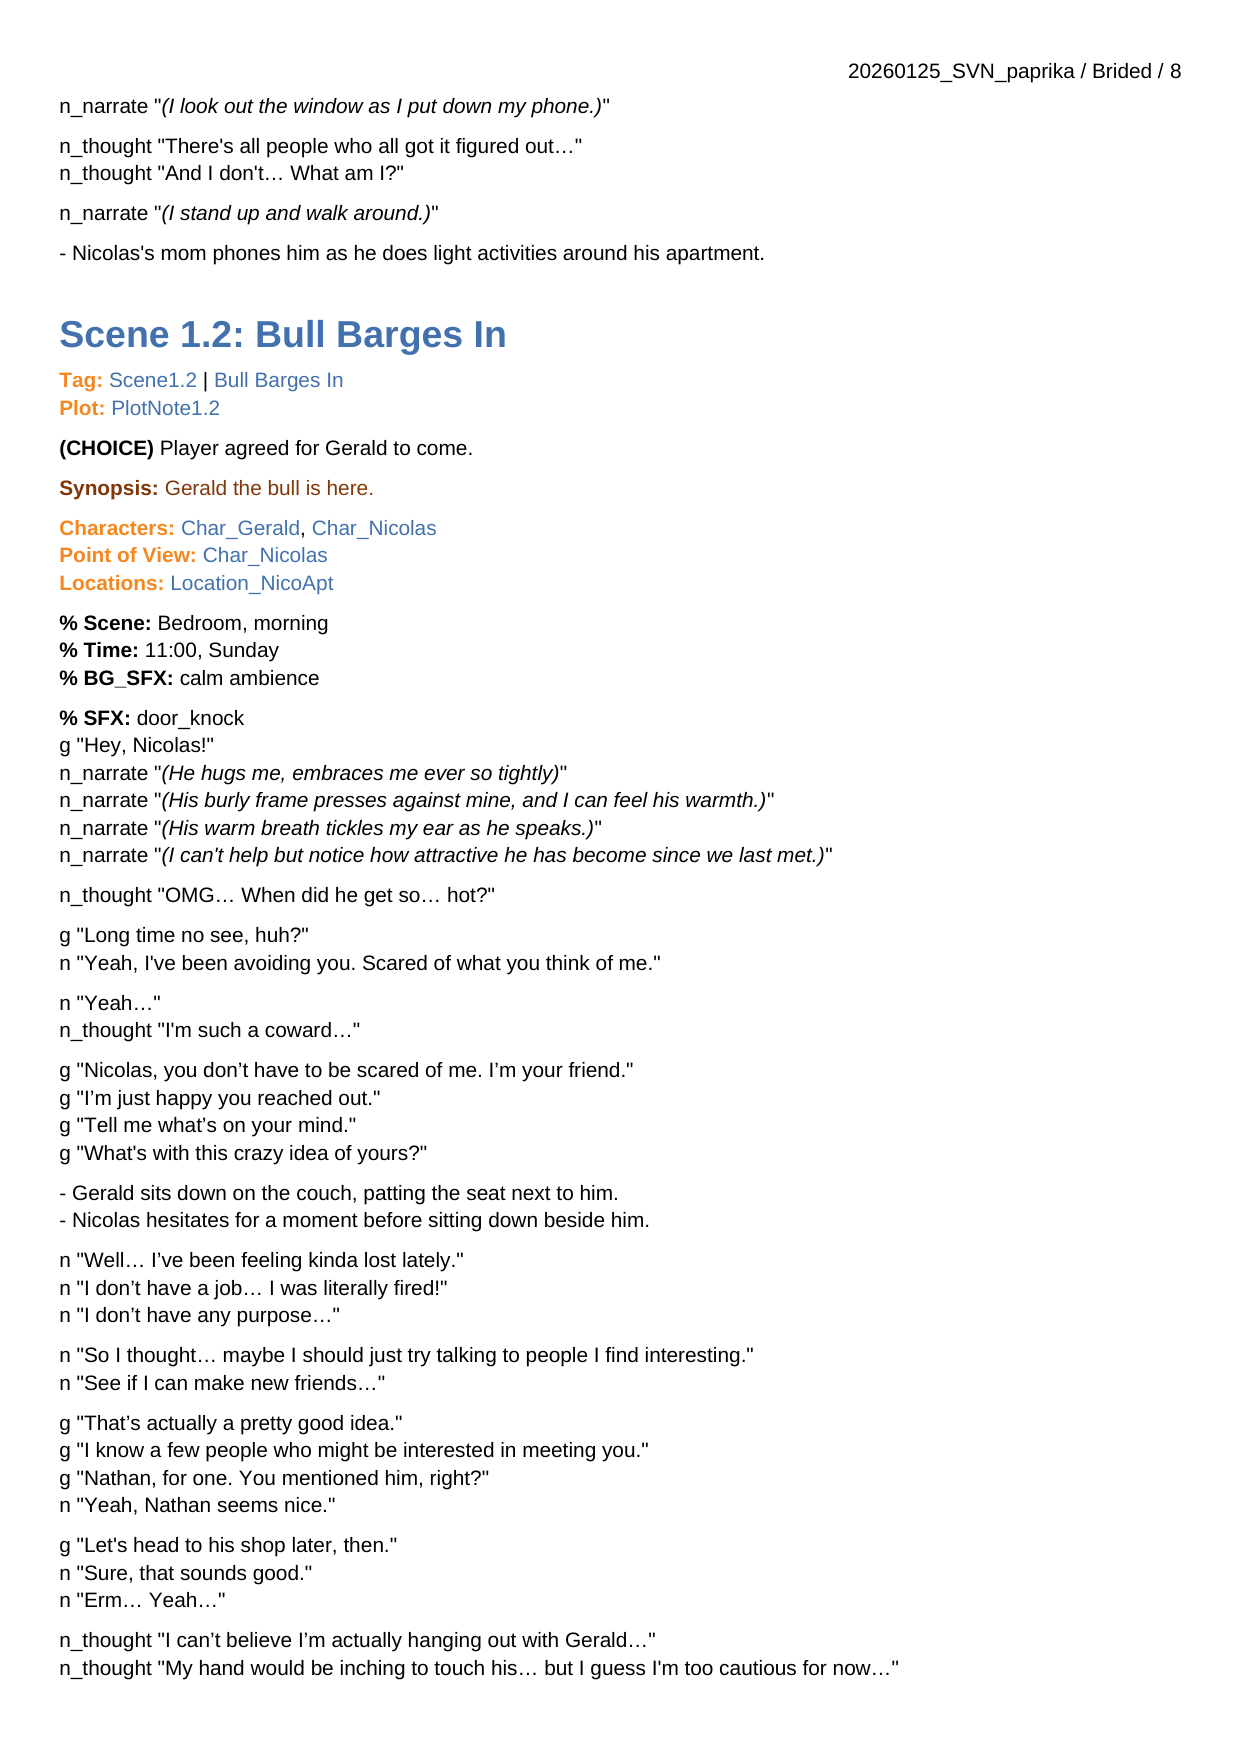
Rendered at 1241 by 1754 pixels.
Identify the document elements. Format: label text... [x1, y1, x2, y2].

text Tag: Scene1.2 | Bull Barges In [59, 368, 1181, 392]
text % Scene: Bedroom, morning % Time: 11:00, Sunday % BG_SFX: calm ambience [59, 610, 1181, 689]
text n_thought "I can’t believe I’m actually hanging out with Gerald…" n_thought "My hand would be inching to touch his… but I guess I'm too cautious for now…" [59, 1628, 1181, 1679]
subtitle Scene 1.2: Bull Barges In [59, 312, 1181, 355]
text n_thought "OMG… When did he get so… hot?" [59, 883, 1181, 907]
text n "So I thought… maybe I should just try talking to people I find interesting." n "See if I can make new friends…" [59, 1343, 1181, 1394]
text Characters: Char_Gerald, Char_Nicolas [59, 515, 1181, 539]
text Synopsis: Gerald the bull is here. [59, 475, 1181, 499]
text g "Let's head to his shop later, then." n "Sure, that sounds good." n "Erm… Yeah…" [59, 1533, 1181, 1612]
text g "Nicolas, you don’t have to be scared of me. I’m your friend." g "I’m just happy you reached out." g "Tell me what’s on your mind." g "What's with this crazy idea of yours?" [59, 1058, 1181, 1164]
text n "Well… I’ve been feeling kinda lost lately." n "I don’t have a job… I was literally fired!" n "I don’t have any purpose…" [59, 1248, 1181, 1327]
text % SFX: door_knock g "Hey, Nicolas!" n_narrate "(He hugs me, embraces me ever so tightly)" n_narrate "(His burly frame presses against mine, and I can feel his warmth.)" n_narrate "(His warm breath tickles my ear as he speaks.)" n_narrate "(I can't help but notice how attractive he has become since we last met.)" [59, 705, 1181, 867]
text n_narrate "(I look out the window as I put down my phone.)" [59, 93, 1181, 117]
text - Gerald sits down on the couch, patting the seat next to him. - Nicolas hesitates for a moment before sitting down beside him. [59, 1180, 1181, 1232]
text Point of View: Char_Nicolas [59, 543, 1181, 567]
text g "Long time no see, huh?" n "Yeah, I've been avoiding you. Scared of what you think of me." [59, 923, 1181, 974]
text n_thought "There's all people who all got it figured out…" n_thought "And I don't… What am I?" [59, 133, 1181, 185]
text g "That’s actually a pretty good idea." g "I know a few people who might be interested in meeting you." g "Nathan, for one. You mentioned him, right?" n "Yeah, Nathan seems nice." [59, 1410, 1181, 1517]
text - Nicolas's mom phones him as he does light activities around his apartment. [59, 241, 1181, 265]
text (CHOICE) Player agreed for Gerald to come. [59, 435, 1181, 459]
text Plot: PlotNote1.2 [59, 395, 1181, 419]
text n_narrate "(I stand up and walk around.)" [59, 201, 1181, 225]
text Locations: Location_NicoApt [59, 570, 1181, 594]
text n "Yeah…" n_thought "I'm such a coward…" [59, 990, 1181, 1042]
